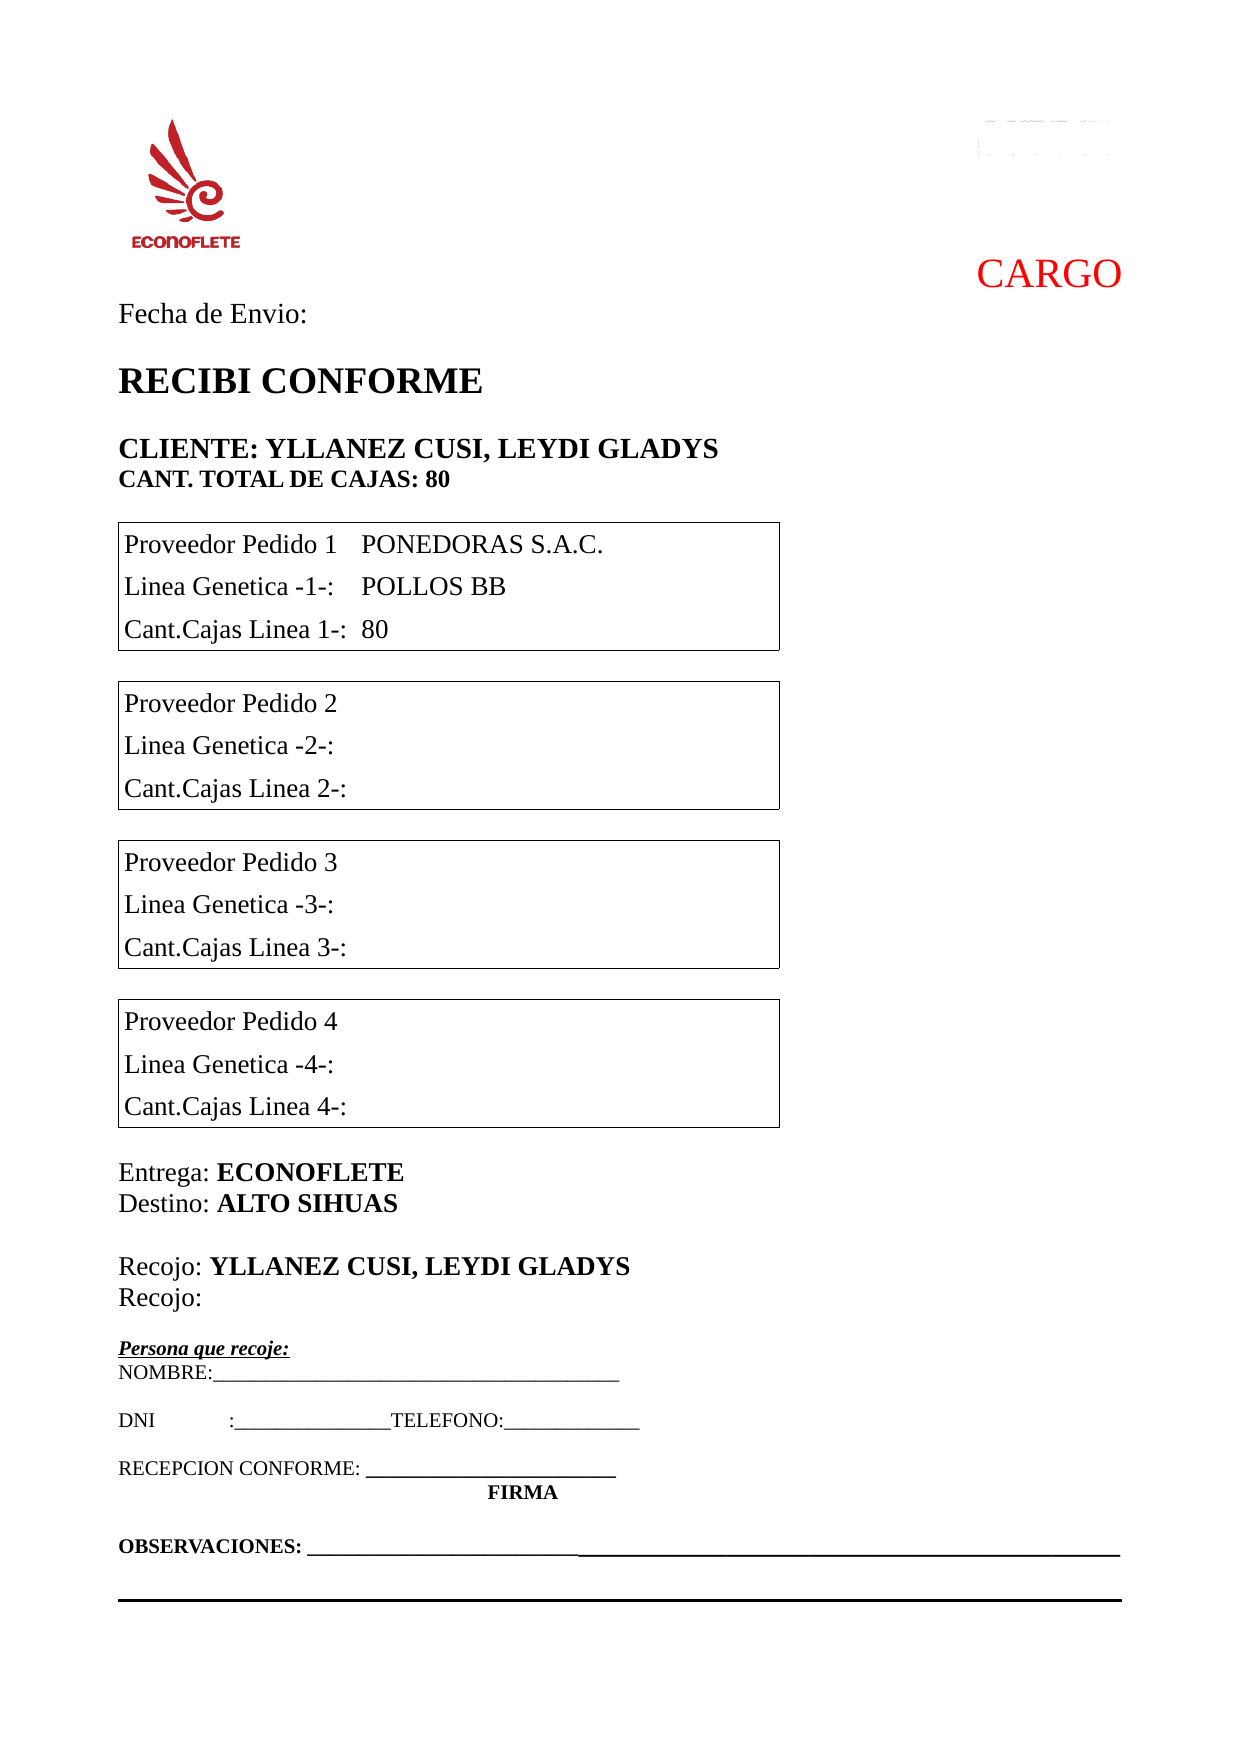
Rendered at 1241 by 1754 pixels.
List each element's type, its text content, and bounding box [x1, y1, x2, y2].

table_cell [356, 1000, 779, 1042]
picture [118, 118, 254, 249]
table_cell Cant.Cajas Linea 4-: [119, 1085, 356, 1127]
table_header PONEDORAS S.A.C. [356, 523, 779, 564]
table_cell Linea Genetica -1-: [119, 565, 356, 607]
table_header Proveedor Pedido 1 [119, 523, 356, 564]
text Persona que recoje: [118, 1336, 1122, 1360]
table_cell [356, 883, 779, 926]
table_cell [356, 1085, 779, 1127]
table_cell POLLOS BB [356, 565, 779, 607]
text Recojo: [118, 1281, 1122, 1312]
text RECIBI CONFORME [118, 359, 1122, 402]
table_cell [118, 651, 356, 681]
text NOMBRE:_______________________________________ [118, 1360, 1122, 1384]
table_cell Linea Genetica -3-: [119, 883, 356, 926]
table_cell [356, 841, 779, 883]
text CANT. TOTAL DE CAJAS: 80 [118, 464, 1122, 493]
table_cell [118, 810, 356, 840]
table_cell [356, 724, 779, 766]
table_cell [356, 969, 779, 999]
table_cell [356, 682, 779, 724]
table_cell Proveedor Pedido 4 [119, 1000, 356, 1042]
table_cell Proveedor Pedido 2 [119, 682, 356, 724]
text OBSERVACIONES: __________________________________________________________________ [118, 1528, 1122, 1559]
text FIRMA [118, 1480, 1122, 1504]
table_cell 80 [356, 607, 779, 650]
text Recojo: YLLANEZ CUSI, LEYDI GLADYS [118, 1249, 1122, 1281]
table_cell [356, 1042, 779, 1085]
table_cell Cant.Cajas Linea 3-: [119, 926, 356, 968]
table_cell [118, 969, 356, 999]
table_cell [356, 651, 779, 681]
text CARGO [118, 224, 1122, 297]
table_cell Linea Genetica -2-: [119, 724, 356, 766]
table_cell Proveedor Pedido 3 [119, 841, 356, 883]
table_cell Linea Genetica -4-: [119, 1042, 356, 1085]
table_cell Cant.Cajas Linea 1-: [119, 607, 356, 650]
text DNI :_______________TELEFONO:_____________ [118, 1408, 1122, 1432]
table_cell [356, 810, 779, 840]
table_cell Cant.Cajas Linea 2-: [119, 766, 356, 809]
text Entrega: ECONOFLETE [118, 1156, 1122, 1187]
text Destino: ALTO SIHUAS [118, 1187, 1122, 1218]
text CLIENTE: YLLANEZ CUSI, LEYDI GLADYS [118, 431, 1122, 464]
text Fecha de Envio: [118, 297, 1122, 330]
table_cell [356, 926, 779, 968]
table_cell [356, 766, 779, 809]
text RECEPCION CONFORME: ________________________ [118, 1456, 1122, 1480]
